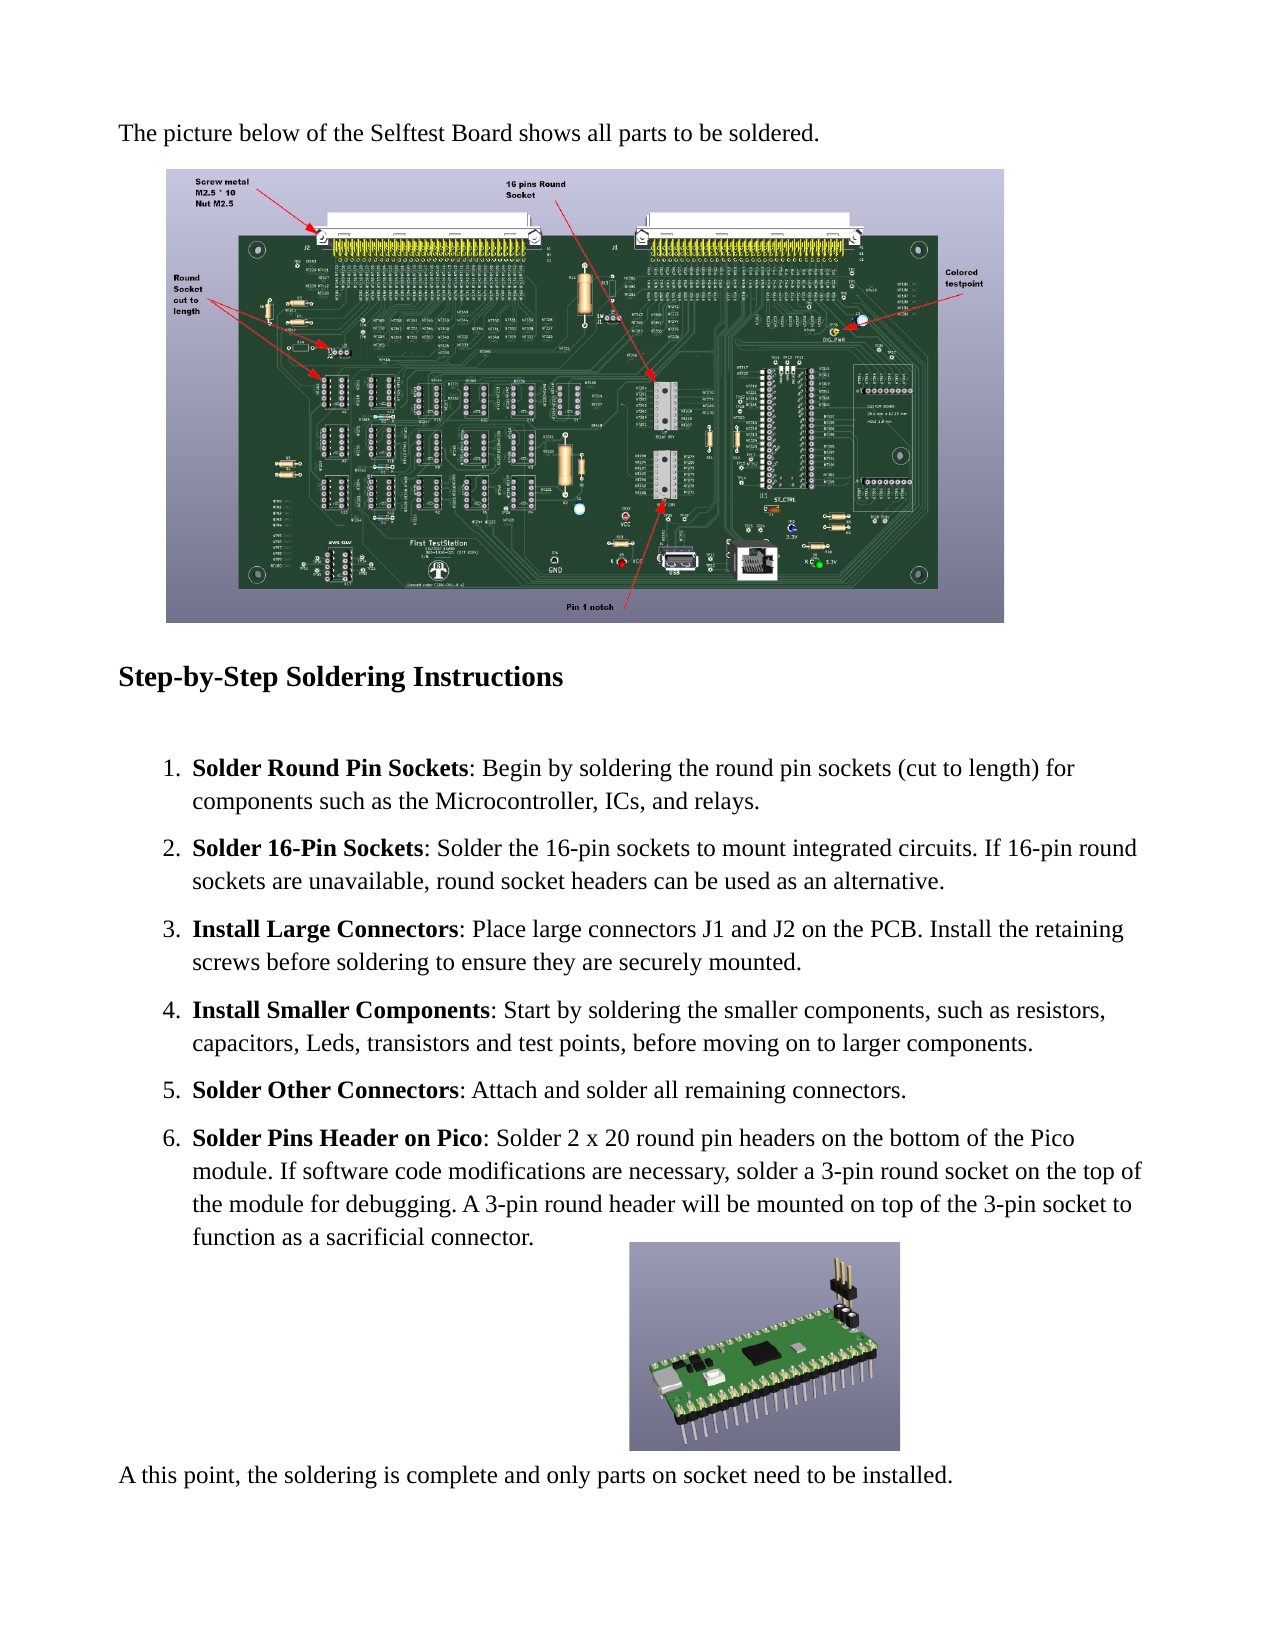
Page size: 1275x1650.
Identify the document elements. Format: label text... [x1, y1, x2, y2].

list Solder Other Connectors: Attach and solder all remaining connectors. [162, 1075, 1157, 1104]
list Solder Pins Header on Pico: Solder 2 x 20 round pin headers on the bottom of the Pico module. If software code modifications are necessary, solder a 3-pin round socket on the top of the module for debugging. A 3-pin round header will be mounted on top of the 3-pin socket to function as a sacrificial connector. [162, 1123, 1157, 1251]
list Solder 16-Pin Sockets: Solder the 16-pin sockets to mount integrated circuits. If 16-pin round sockets are unavailable, round socket headers can be used as an alternative. [162, 833, 1157, 895]
list Install Large Connectors: Place large connectors J1 and J2 on the PCB. Install the retaining screws before soldering to ensure they are securely mounted. [162, 914, 1157, 976]
text The picture below of the Selftest Board shows all parts to be soldered. [118, 118, 1157, 147]
picture [629, 1242, 901, 1451]
subtitle Step-by-Step Soldering Instructions [118, 659, 1157, 693]
list Install Smaller Components: Start by soldering the smaller components, such as resistors, capacitors, Leds, transistors and test points, before moving on to larger components. [162, 995, 1157, 1056]
text A this point, the soldering is complete and only parts on socket need to be installed. [118, 1460, 1157, 1489]
picture [166, 169, 1005, 623]
list Solder Round Pin Sockets: Begin by soldering the round pin sockets (cut to length) for components such as the Microcontroller, ICs, and relays. [162, 753, 1157, 814]
